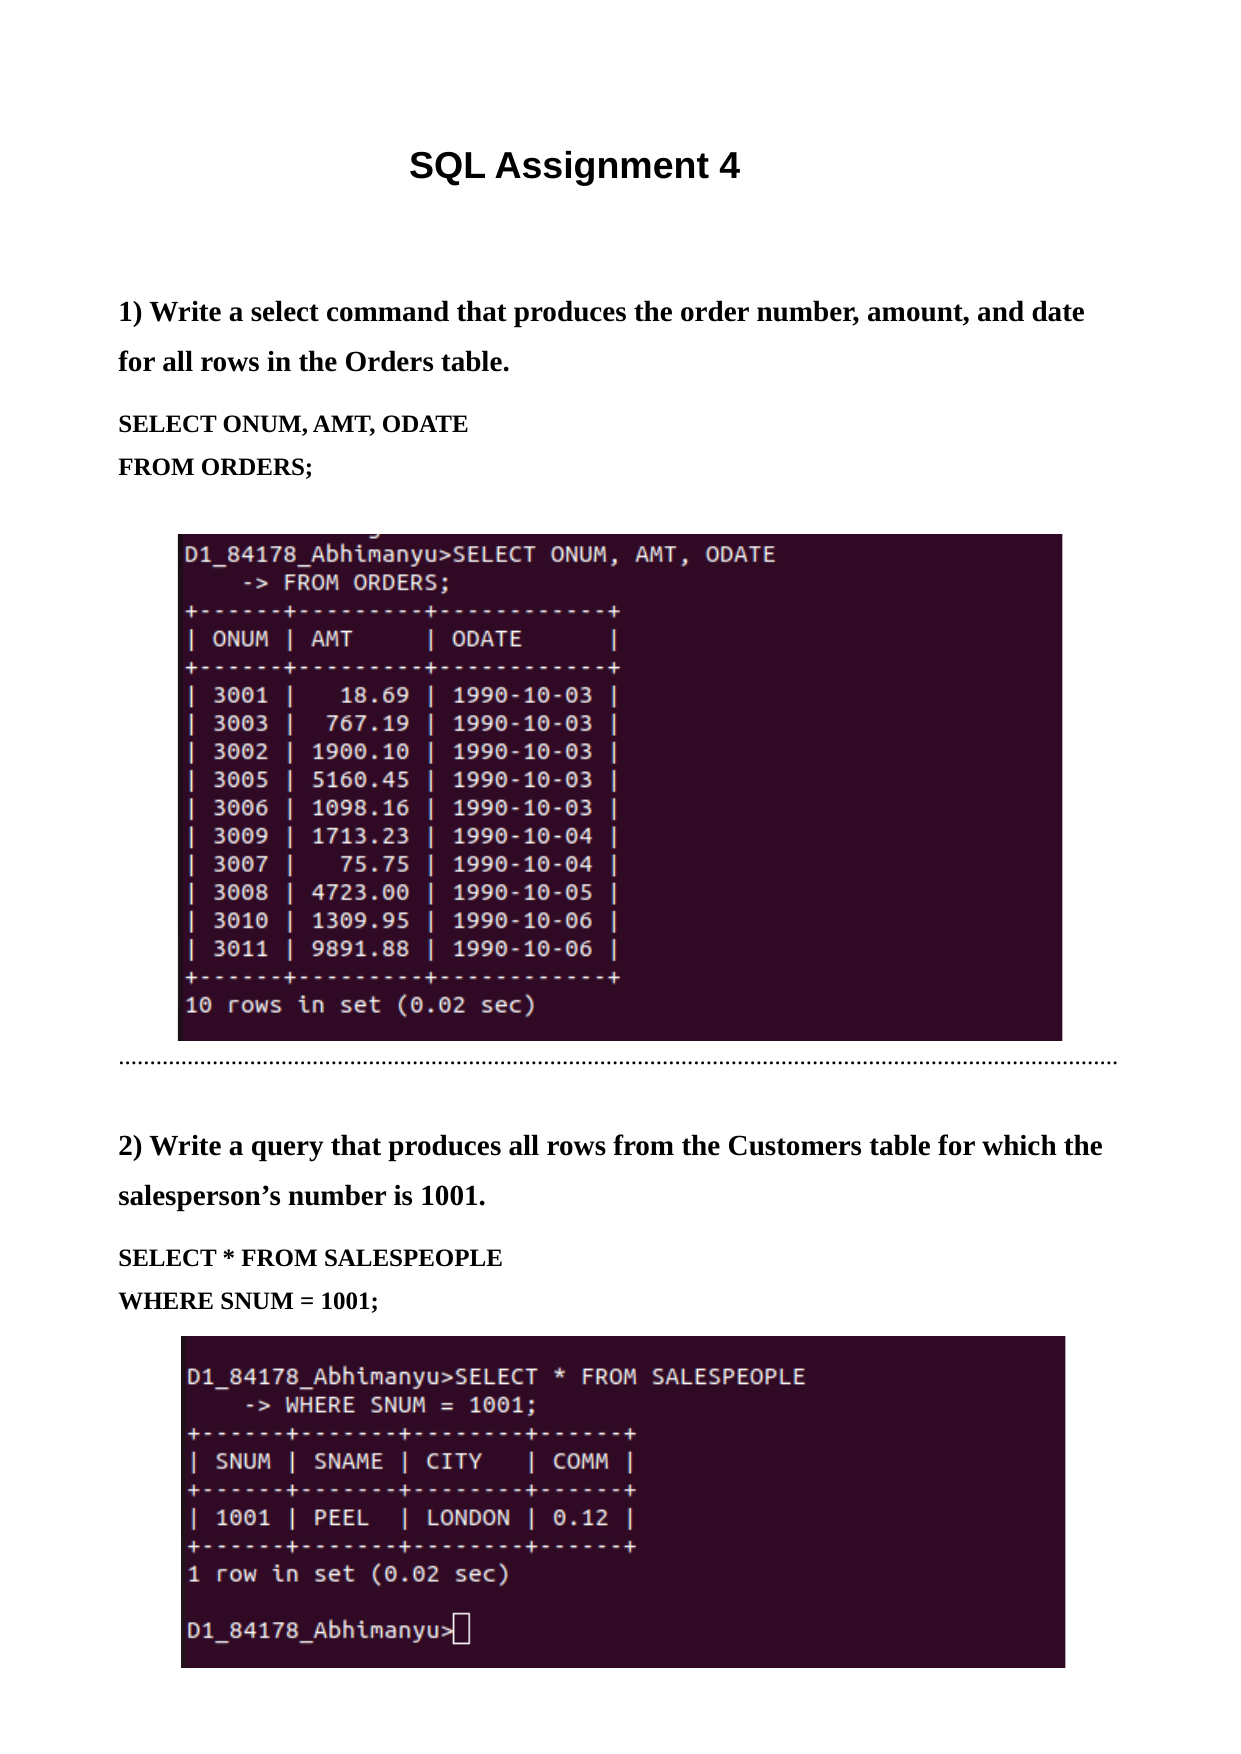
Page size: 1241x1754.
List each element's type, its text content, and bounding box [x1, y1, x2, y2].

text 1) Write a select command that produces the order number, amount, and date for all rows in the Orders table. [118, 294, 1122, 378]
text FROM ORDERS; [118, 452, 1122, 481]
text SELECT ONUM, AMT, ODATE [118, 409, 1122, 438]
text WHERE SNUM = 1001; [118, 1286, 1122, 1315]
picture [177, 534, 1063, 1041]
picture [181, 1336, 1066, 1668]
text ................................................................................................................................................................ [118, 539, 1122, 1070]
text SELECT * FROM SALESPEOPLE [118, 1243, 1122, 1272]
subtitle SQL Assignment 4 [118, 143, 1122, 186]
text 2) Write a query that produces all rows from the Customers table for which the salesperson’s number is 1001. [118, 1128, 1122, 1212]
